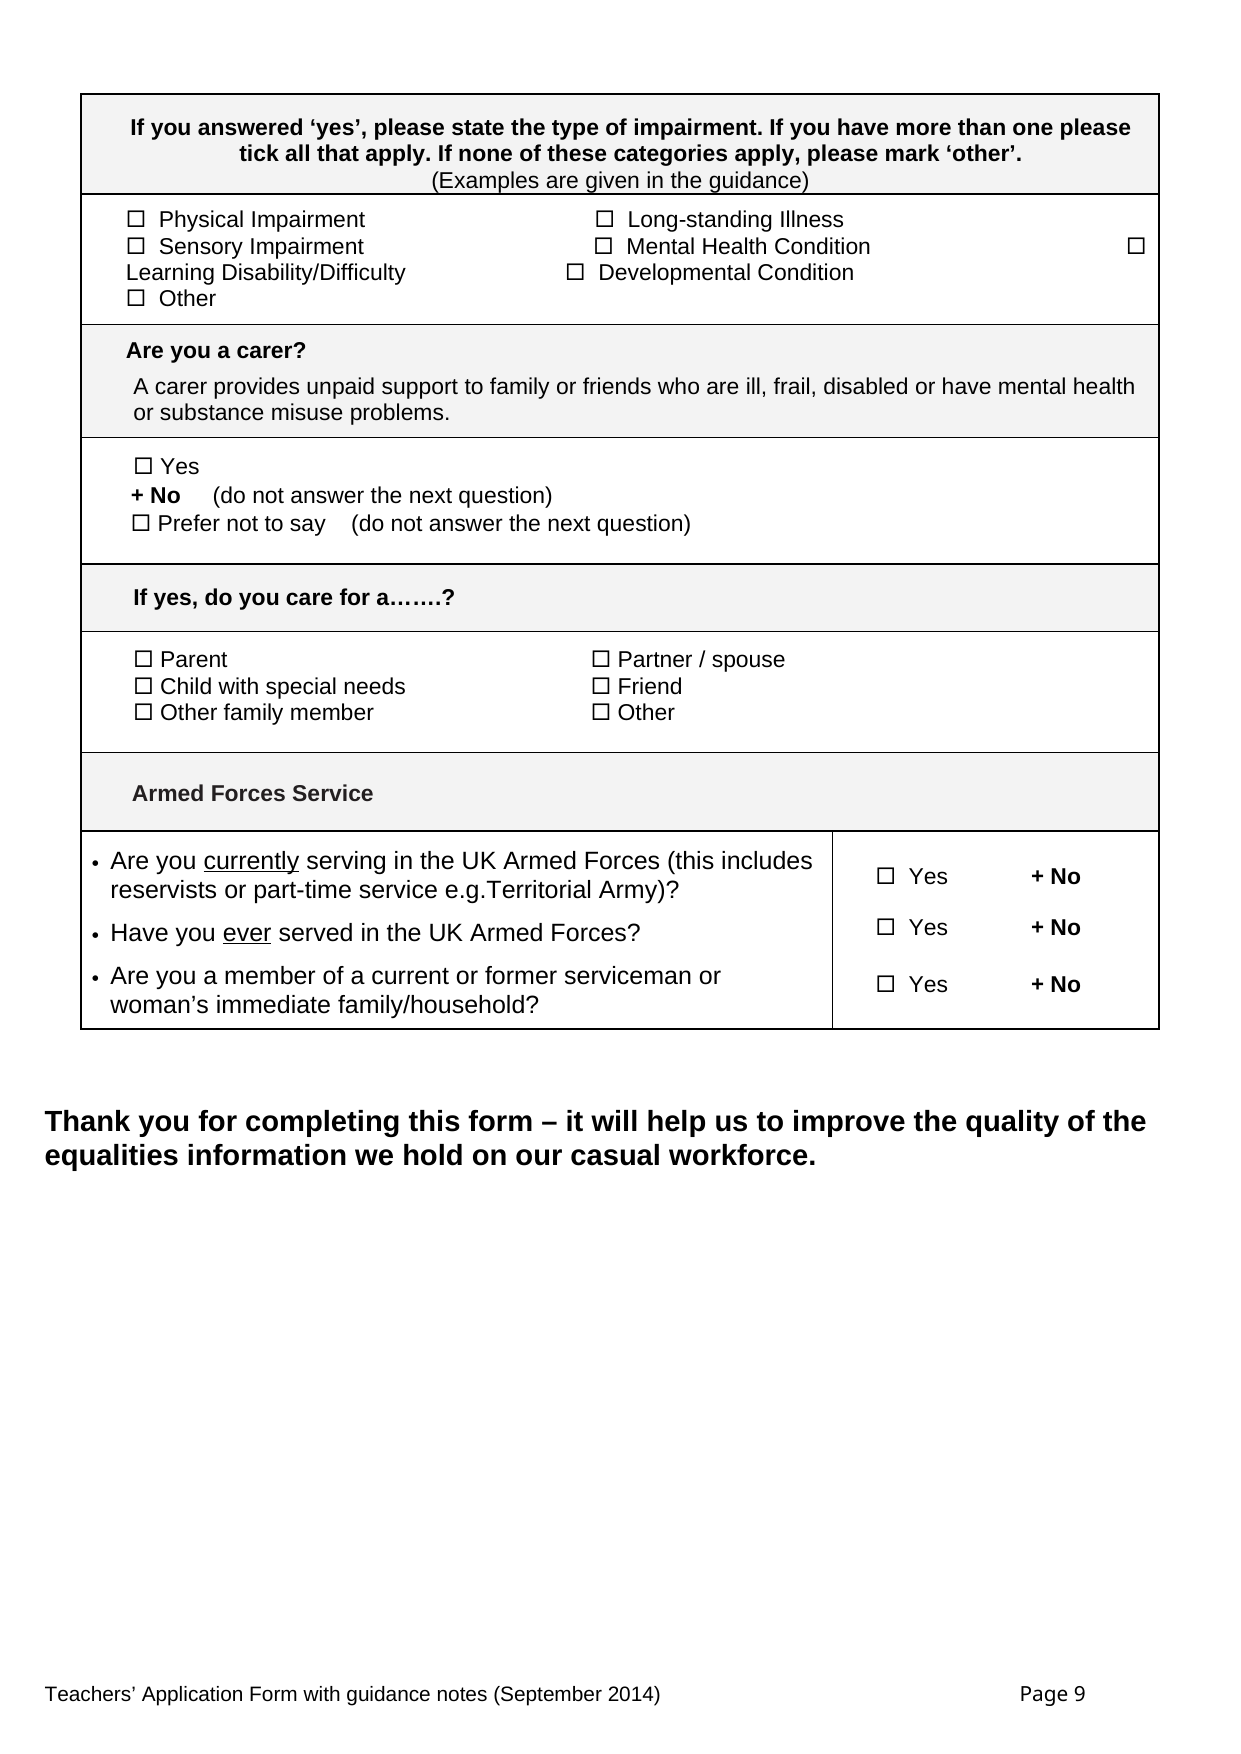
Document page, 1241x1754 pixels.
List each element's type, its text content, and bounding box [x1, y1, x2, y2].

table_cell  Yes + No (do not answer the next question)  Prefer not to say (do not answer the next question) [82, 438, 1158, 563]
table_cell  Parent  Partner / spouse  Child with special needs  Friend  Other family member  Other [82, 632, 1158, 752]
text Thank you for completing this form – it will help us to improve the quality of the equalities information we hold on our casual workforce. [44, 1104, 1196, 1171]
table_cell If yes, do you care for a…….? [82, 565, 1158, 631]
table_cell Are you currently serving in the UK Armed Forces (this includes reservists or part-time service e.g.Territorial Army)? Have you ever served in the UK Armed Forces? Are you a member of a current or former serviceman or woman’s immediate family/household? [82, 832, 832, 1028]
table_cell Are you a carer? A carer provides unpaid support to family or friends who are ill, frail, disabled or have mental health or substance misuse problems. [82, 325, 1158, 437]
table_cell  Physical Impairment  Long-standing Illness  Sensory Impairment  Mental Health Condition  Learning Disability/Difficulty  Developmental Condition  Other [82, 195, 1158, 323]
table_cell If you answered ‘yes’, please state the type of impairment. If you have more than one please tick all that apply. If none of these categories apply, please mark ‘other’. (Examples are given in the guidance) [82, 95, 1158, 193]
table_cell  Yes + No  Yes + No  Yes + No [833, 832, 1158, 1028]
table_cell Armed Forces Service [82, 753, 1158, 830]
